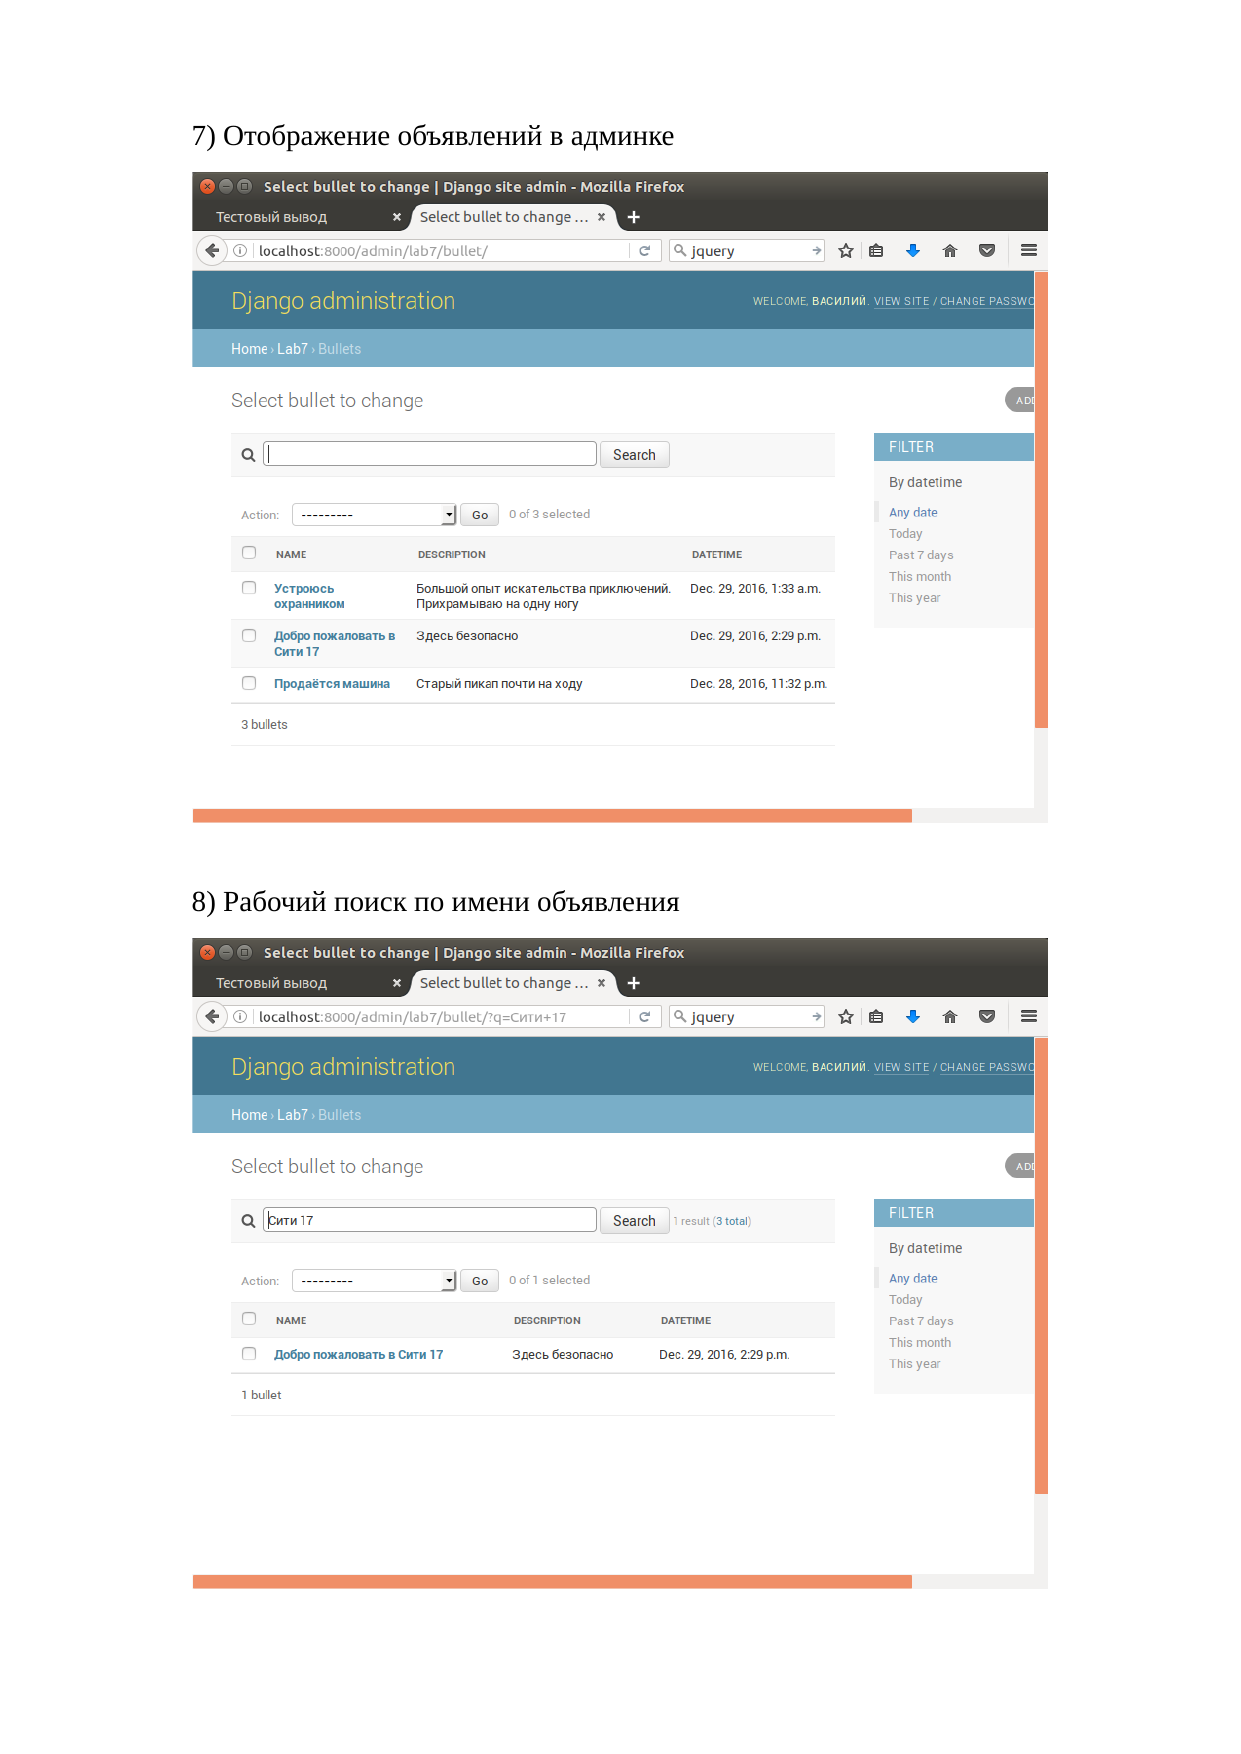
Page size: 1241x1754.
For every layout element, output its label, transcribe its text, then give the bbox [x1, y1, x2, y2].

picture [192, 172, 1048, 823]
text 8) Рабочий поиск по имени объявления [118, 884, 1122, 917]
text 7) Отображение объявлений в админке [118, 118, 1122, 152]
picture [192, 938, 1048, 1589]
